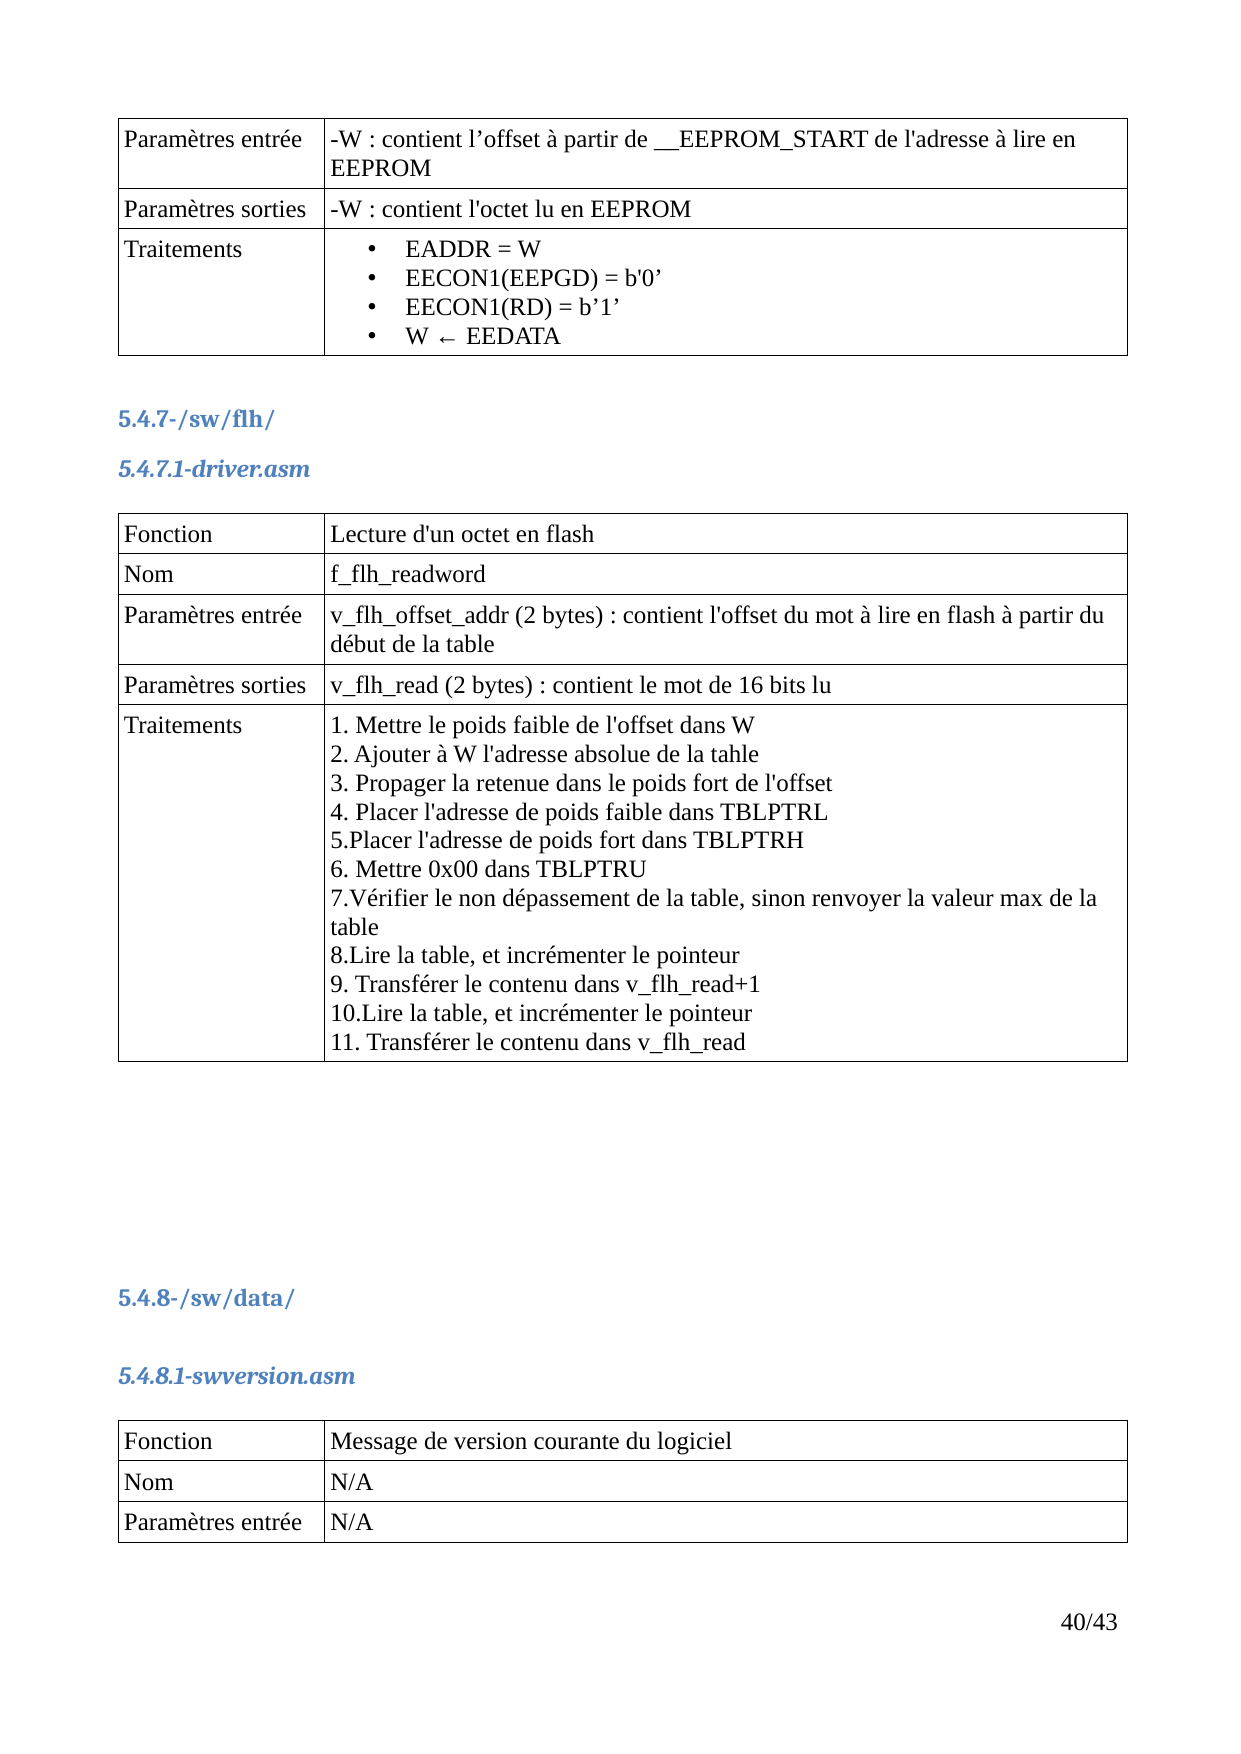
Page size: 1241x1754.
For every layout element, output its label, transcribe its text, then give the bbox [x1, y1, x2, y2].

subtitle 5.4.8-/sw/data/ [118, 1284, 1122, 1312]
table_cell Paramètres entrée [119, 119, 324, 188]
table_cell Traitements [119, 705, 324, 1061]
table_cell v_flh_offset_addr (2 bytes) : contient l'offset du mot à lire en flash à partir du début de la table [325, 595, 1127, 663]
table_cell Paramètres sorties [119, 189, 324, 228]
subtitle 5.4.7-/sw/flh/ [118, 405, 1122, 434]
table_cell Nom [119, 554, 324, 594]
table_cell -W : contient l’offset à partir de __EEPROM_START de l'adresse à lire en EEPROM [325, 119, 1127, 188]
table_cell Traitements [119, 229, 324, 355]
table_header Lecture d'un octet en flash [325, 514, 1127, 553]
table_header Message de version courante du logiciel [325, 1421, 1127, 1460]
table_cell v_flh_read (2 bytes) : contient le mot de 16 bits lu [325, 665, 1127, 704]
table_cell Paramètres sorties [119, 665, 324, 704]
table_cell f_flh_readword [325, 554, 1127, 594]
subtitle 5.4.8.1-swversion.asm [118, 1362, 1122, 1391]
table_header Fonction [119, 514, 324, 553]
table_cell -W : contient l'octet lu en EEPROM [325, 189, 1127, 228]
table_cell Paramètres entrée [119, 1502, 324, 1542]
table_cell 1. Mettre le poids faible de l'offset dans W 2. Ajouter à W l'adresse absolue de la tahle 3. Propager la retenue dans le poids fort de l'offset 4. Placer l'adresse de poids faible dans TBLPTRL 5.Placer l'adresse de poids fort dans TBLPTRH 6. Mettre 0x00 dans TBLPTRU 7.Vérifier le non dépassement de la table, sinon renvoyer la valeur max de la table 8.Lire la table, et incrémenter le pointeur 9. Transférer le contenu dans v_flh_read+1 10.Lire la table, et incrémenter le pointeur 11. Transférer le contenu dans v_flh_read [325, 705, 1127, 1061]
table_cell N/A [325, 1461, 1127, 1501]
subtitle 5.4.7.1-driver.asm [118, 455, 1122, 484]
table_cell EADDR = W EECON1(EEPGD) = b'0’ EECON1(RD) = b’1’ W ← EEDATA [325, 229, 1127, 355]
table_header Fonction [119, 1421, 324, 1460]
table_cell N/A [325, 1502, 1127, 1542]
table_cell Paramètres entrée [119, 595, 324, 663]
table_cell Nom [119, 1461, 324, 1501]
